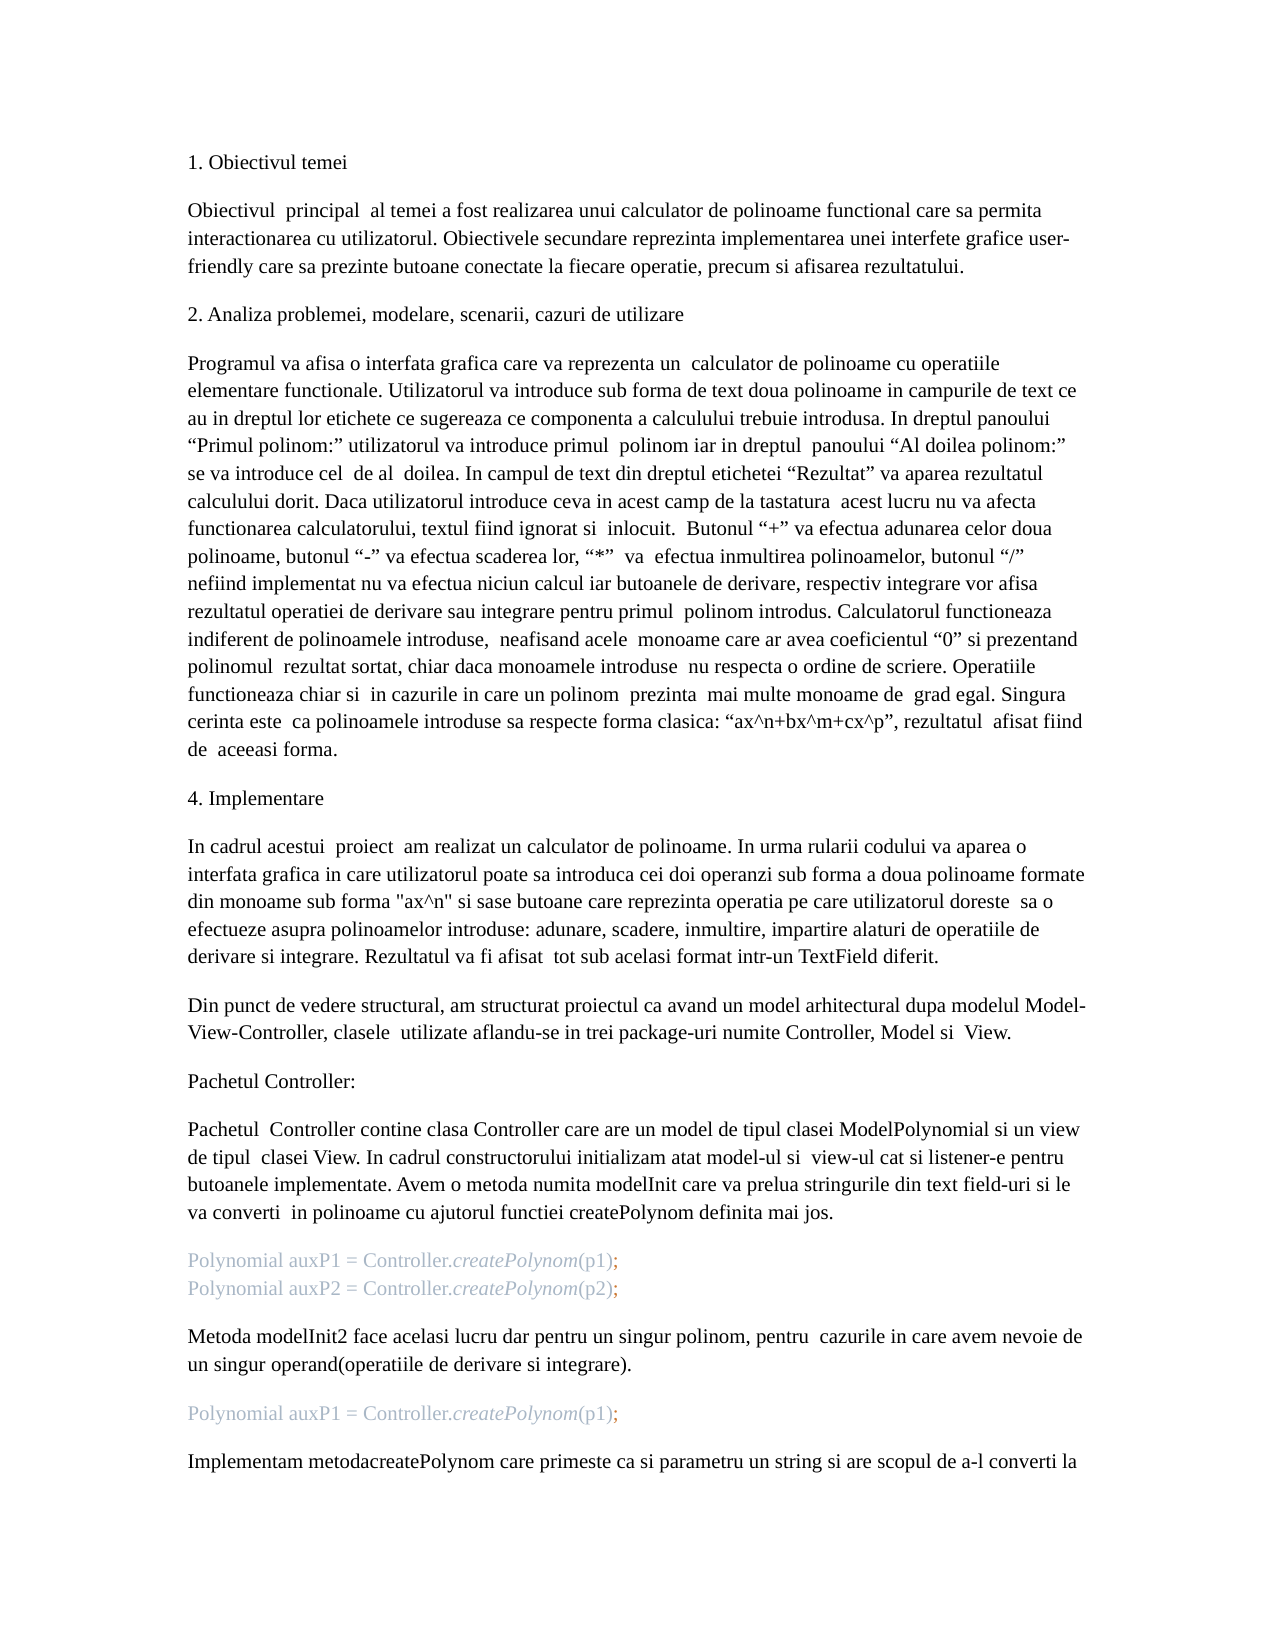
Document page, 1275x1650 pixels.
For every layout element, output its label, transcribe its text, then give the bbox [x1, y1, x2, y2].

text Polynomial auxP1 = Controller.createPolynom(p1); [187, 1401, 1087, 1424]
text 4. Implementare [187, 785, 1087, 809]
text 1. Obiectivul temei [187, 150, 1087, 174]
text Implementam metodacreatePolynom care primeste ca si parametru un string si are scopul de a-l converti la [187, 1449, 1087, 1473]
text Pachetul Controller: [187, 1069, 1087, 1093]
text 2. Analiza problemei, modelare, scenarii, cazuri de utilizare [187, 302, 1087, 326]
text Polynomial auxP1 = Controller.createPolynom(p1); Polynomial auxP2 = Controller.createPolynom(p2); [187, 1248, 1087, 1300]
text Obiectivul principal al temei a fost realizarea unui calculator de polinoame functional care sa permita interactionarea cu utilizatorul. Obiectivele secundare reprezinta implementarea unei interfete grafice user-friendly care sa prezinte butoane conectate la fiecare operatie, precum si afisarea rezultatului. [187, 198, 1087, 278]
text Pachetul Controller contine clasa Controller care are un model de tipul clasei ModelPolynomial si un view de tipul clasei View. In cadrul constructorului initializam atat model-ul si view-ul cat si listener-e pentru butoanele implementate. Avem o metoda numita modelInit care va prelua stringurile din text field-uri si le va converti in polinoame cu ajutorul functiei createPolynom definita mai jos. [187, 1117, 1087, 1224]
text Programul va afisa o interfata grafica care va reprezenta un calculator de polinoame cu operatiile elementare functionale. Utilizatorul va introduce sub forma de text doua polinoame in campurile de text ce au in dreptul lor etichete ce sugereaza ce componenta a calculului trebuie introdusa. In dreptul panoului “Primul polinom:” utilizatorul va introduce primul polinom iar in dreptul panoului “Al doilea polinom:” se va introduce cel de al doilea. In campul de text din dreptul etichetei “Rezultat” va aparea rezultatul calculului dorit. Daca utilizatorul introduce ceva in acest camp de la tastatura acest lucru nu va afecta functionarea calculatorului, textul fiind ignorat si inlocuit. Butonul “+” va efectua adunarea celor doua polinoame, butonul “-” va efectua scaderea lor, “*” va efectua inmultirea polinoamelor, butonul “/” nefiind implementat nu va efectua niciun calcul iar butoanele de derivare, respectiv integrare vor afisa rezultatul operatiei de derivare sau integrare pentru primul polinom introdus. Calculatorul functioneaza indiferent de polinoamele introduse, neafisand acele monoame care ar avea coeficientul “0” si prezentand polinomul rezultat sortat, chiar daca monoamele introduse nu respecta o ordine de scriere. Operatiile functioneaza chiar si in cazurile in care un polinom prezinta mai multe monoame de grad egal. Singura cerinta este ca polinoamele introduse sa respecte forma clasica: “ax^n+bx^m+cx^p”, rezultatul afisat fiind de aceeasi forma. [187, 351, 1087, 761]
text Din punct de vedere structural, am structurat proiectul ca avand un model arhitectural dupa modelul Model-View-Controller, clasele utilizate aflandu-se in trei package-uri numite Controller, Model si View. [187, 993, 1087, 1044]
text Metoda modelInit2 face acelasi lucru dar pentru un singur polinom, pentru cazurile in care avem nevoie de un singur operand(operatiile de derivare si integrare). [187, 1324, 1087, 1376]
text In cadrul acestui proiect am realizat un calculator de polinoame. In urma rularii codului va aparea o interfata grafica in care utilizatorul poate sa introduca cei doi operanzi sub forma a doua polinoame formate din monoame sub forma "ax^n" si sase butoane care reprezinta operatia pe care utilizatorul doreste sa o efectueze asupra polinoamelor introduse: adunare, scadere, inmultire, impartire alaturi de operatiile de derivare si integrare. Rezultatul va fi afisat tot sub acelasi format intr-un TextField diferit. [187, 834, 1087, 968]
